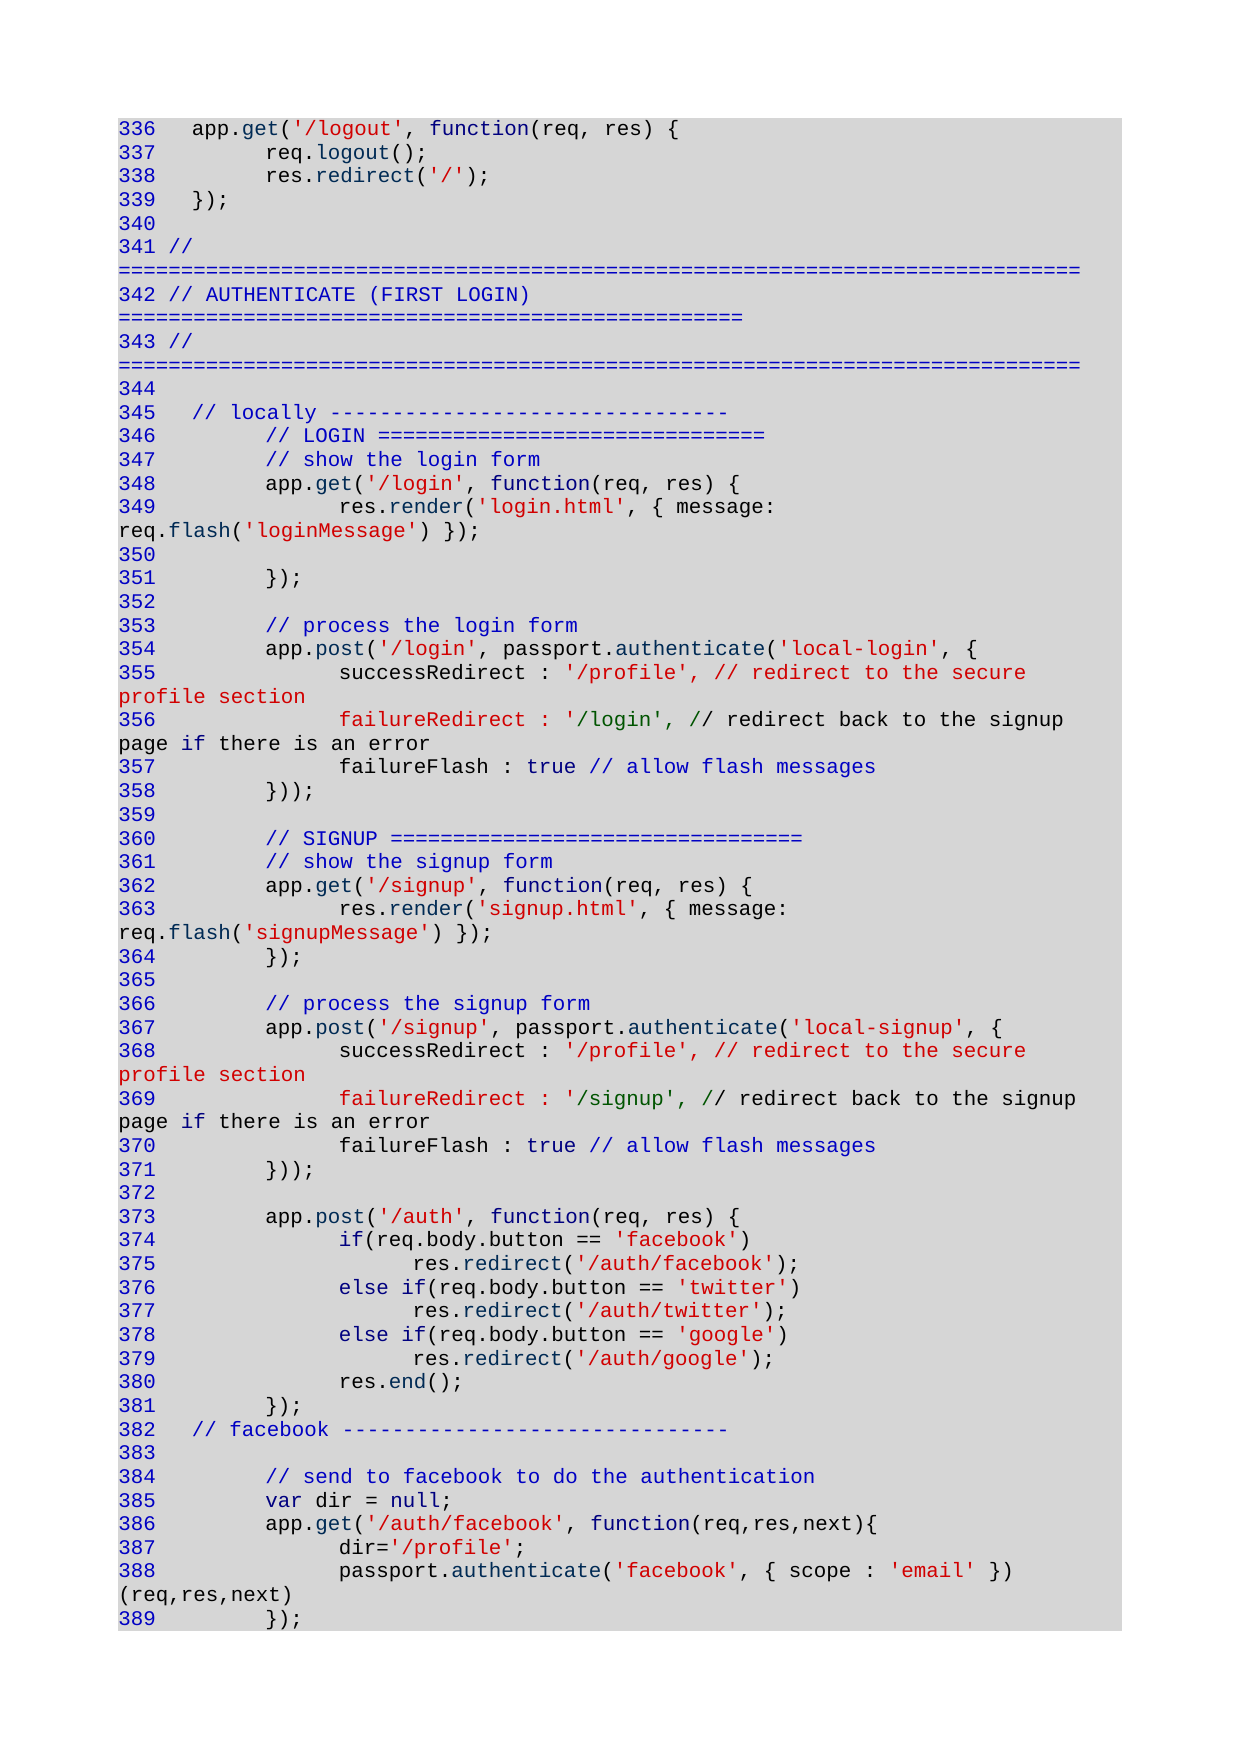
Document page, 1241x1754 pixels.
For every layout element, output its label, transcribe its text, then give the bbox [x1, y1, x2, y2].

text 376 else if(req.body.button == 'twitter') [118, 1277, 1122, 1300]
text 367 app.post('/signup', passport.authenticate('local-signup', { [118, 1017, 1122, 1040]
text 348 app.get('/login', function(req, res) { [118, 473, 1122, 496]
text 369 failureRedirect : '/signup', // redirect back to the signup page if there is an error [118, 1088, 1122, 1135]
text 366 // process the signup form [118, 993, 1122, 1017]
text 352 [118, 591, 1122, 615]
text 383 [118, 1442, 1122, 1466]
text 336 app.get('/logout', function(req, res) { [118, 118, 1122, 142]
text 350 [118, 544, 1122, 567]
text 379 res.redirect('/auth/google'); [118, 1348, 1122, 1371]
text 362 app.get('/signup', function(req, res) { [118, 875, 1122, 898]
text 342 // AUTHENTICATE (FIRST LOGIN) ================================================== [118, 284, 1122, 331]
text 373 app.post('/auth', function(req, res) { [118, 1206, 1122, 1229]
text 363 res.render('signup.html', { message: req.flash('signupMessage') }); [118, 898, 1122, 946]
text 370 failureFlash : true // allow flash messages [118, 1135, 1122, 1158]
text 359 [118, 804, 1122, 827]
text 354 app.post('/login', passport.authenticate('local-login', { [118, 638, 1122, 662]
text 368 successRedirect : '/profile', // redirect to the secure profile section [118, 1040, 1122, 1088]
text 371 })); [118, 1158, 1122, 1182]
text 387 dir='/profile'; [118, 1537, 1122, 1561]
text 386 app.get('/auth/facebook', function(req,res,next){ [118, 1513, 1122, 1537]
text 385 var dir = null; [118, 1489, 1122, 1513]
text 338 res.redirect('/'); [118, 165, 1122, 189]
text 346 // LOGIN =============================== [118, 426, 1122, 449]
text 339 }); [118, 189, 1122, 213]
text 375 res.redirect('/auth/facebook'); [118, 1253, 1122, 1277]
text 361 // show the signup form [118, 851, 1122, 875]
text 388 passport.authenticate('facebook', { scope : 'email' })(req,res,next) [118, 1561, 1122, 1608]
text 351 }); [118, 567, 1122, 591]
text 360 // SIGNUP ================================= [118, 827, 1122, 851]
text 377 res.redirect('/auth/twitter'); [118, 1300, 1122, 1324]
text 353 // process the login form [118, 615, 1122, 638]
text 358 })); [118, 780, 1122, 804]
text 349 res.render('login.html', { message: req.flash('loginMessage') }); [118, 496, 1122, 544]
text 374 if(req.body.button == 'facebook') [118, 1229, 1122, 1253]
text 343 // ============================================================================= [118, 331, 1122, 378]
text 380 res.end(); [118, 1371, 1122, 1395]
text 344 [118, 378, 1122, 402]
text 389 }); [118, 1608, 1122, 1631]
text 356 failureRedirect : '/login', // redirect back to the signup page if there is an error [118, 709, 1122, 757]
text 357 failureFlash : true // allow flash messages [118, 757, 1122, 780]
text 382 // facebook ------------------------------- [118, 1419, 1122, 1442]
text 381 }); [118, 1395, 1122, 1419]
text 355 successRedirect : '/profile', // redirect to the secure profile section [118, 662, 1122, 709]
text 384 // send to facebook to do the authentication [118, 1466, 1122, 1489]
text 340 [118, 213, 1122, 236]
text 337 req.logout(); [118, 142, 1122, 165]
text 364 }); [118, 946, 1122, 969]
text 345 // locally -------------------------------- [118, 402, 1122, 426]
text 347 // show the login form [118, 449, 1122, 473]
text 372 [118, 1182, 1122, 1206]
text 365 [118, 969, 1122, 993]
text 378 else if(req.body.button == 'google') [118, 1324, 1122, 1348]
text 341 // ============================================================================= [118, 236, 1122, 284]
